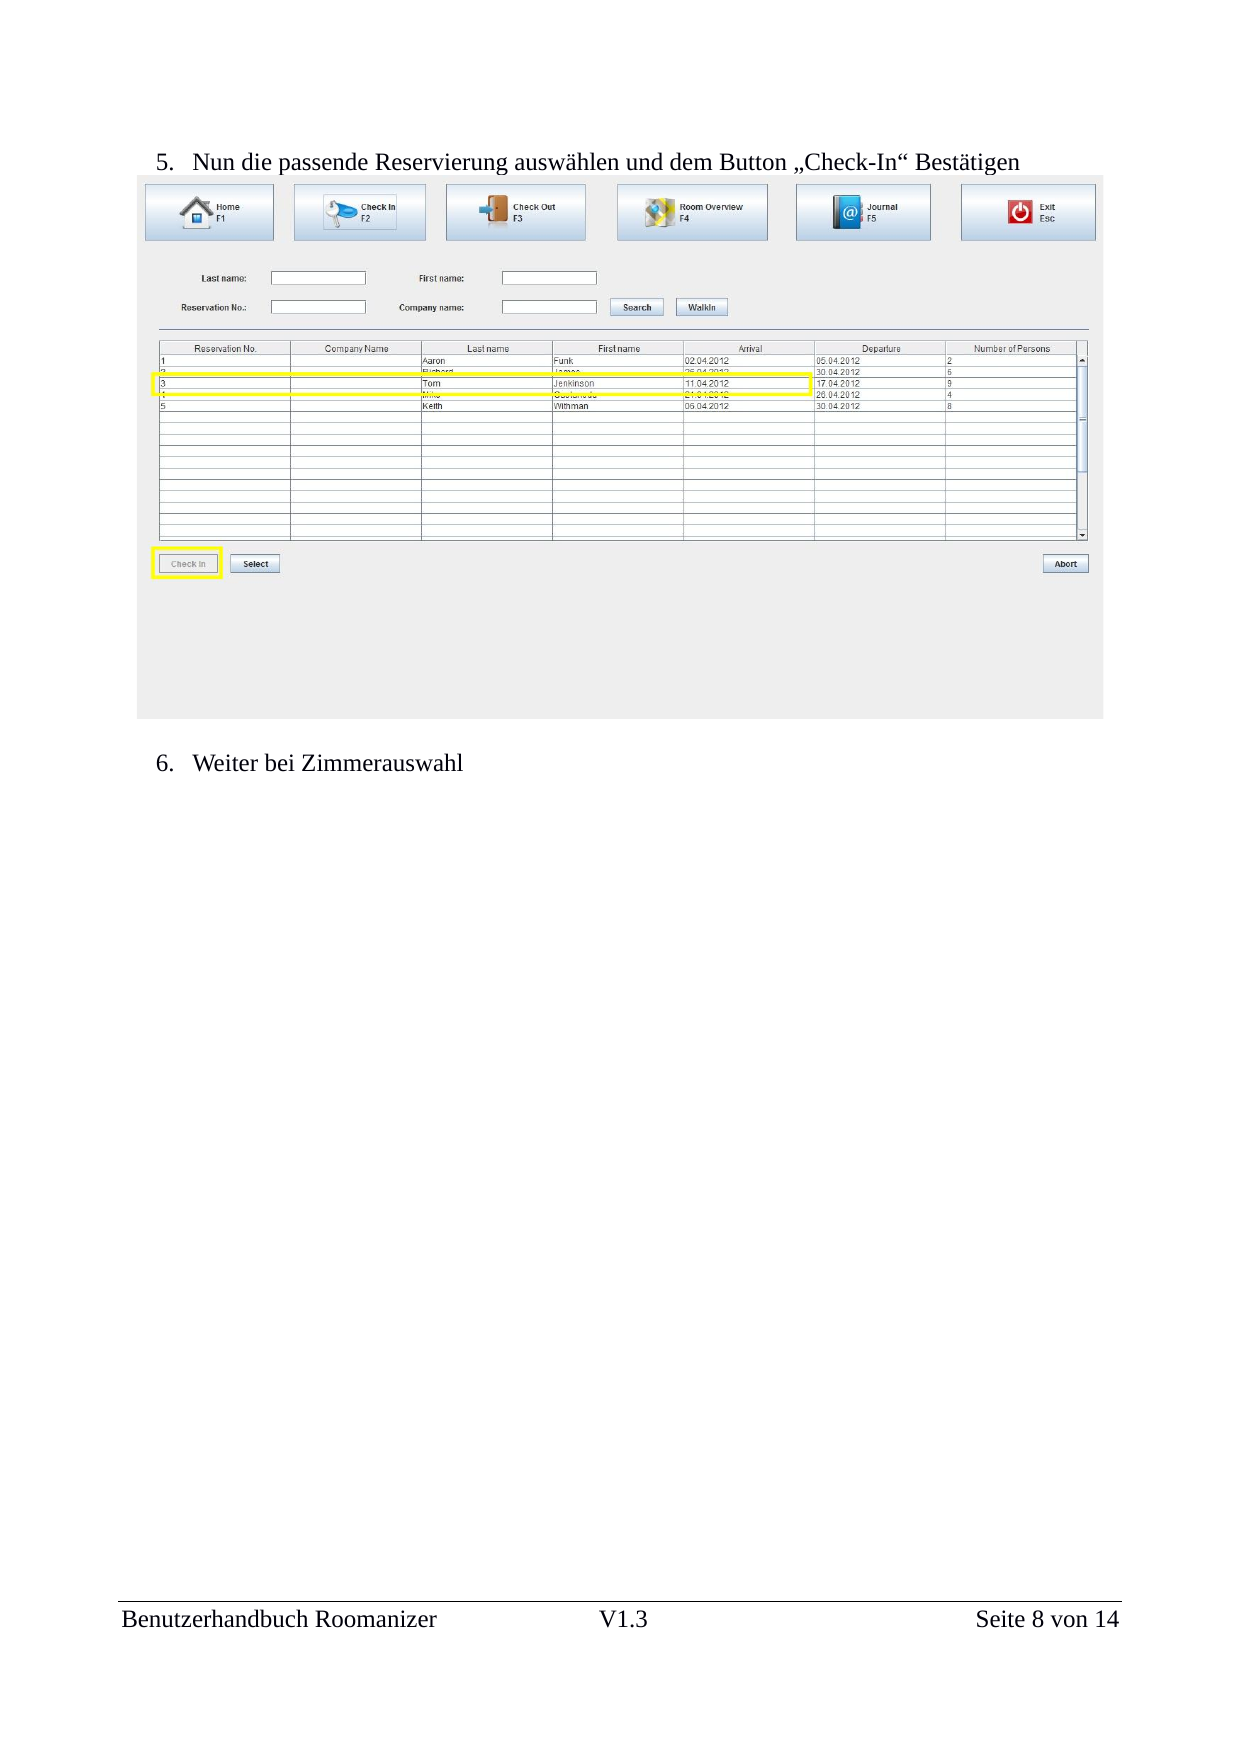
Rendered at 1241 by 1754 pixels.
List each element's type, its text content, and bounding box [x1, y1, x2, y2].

list Weiter bei Zimmerauswahl [156, 748, 1122, 776]
picture [136, 175, 1104, 719]
list Nun die passende Reservierung auswählen und dem Button „Check-In“ Bestätigen [156, 147, 1122, 176]
